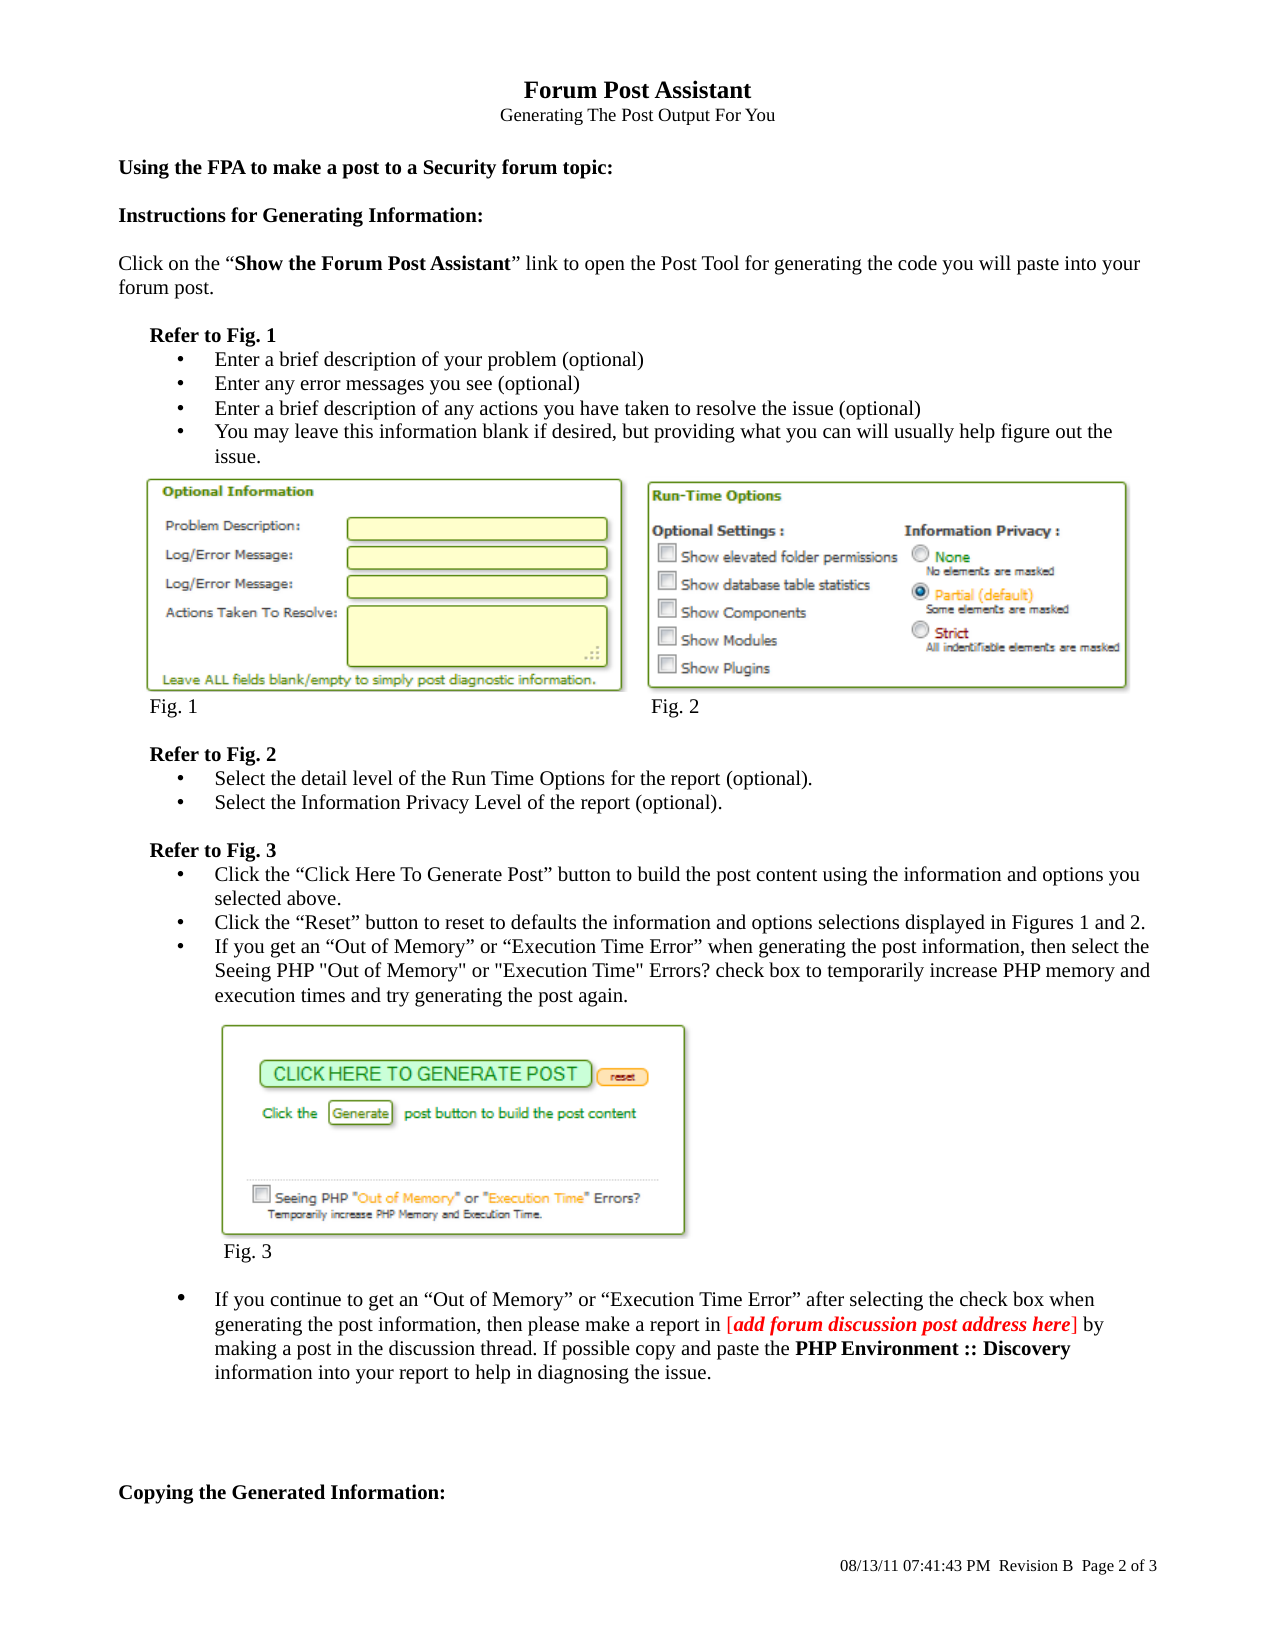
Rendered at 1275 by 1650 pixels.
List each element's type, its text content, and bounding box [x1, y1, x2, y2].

list Click the “Reset” button to reset to defaults the information and options selections displayed in Figures 1 and 2. [177, 910, 1157, 934]
text Refer to Fig. 2 [118, 742, 1157, 766]
text Fig. 3 [118, 1007, 1157, 1263]
text Instructions for Generating Information: [118, 203, 1157, 227]
list If you continue to get an “Out of Memory” or “Execution Time Error” after selecting the check box when generating the post information, then please make a report in [add forum discussion post address here] by making a post in the discussion thread. If possible copy and paste the PHP Environment :: Discovery information into your report to help in diagnosing the issue. [177, 1287, 1157, 1384]
text Click on the “Show the Forum Post Assistant” link to open the Post Tool for generating the code you will paste into your forum post. [118, 251, 1157, 299]
list If you get an “Out of Memory” or “Execution Time Error” when generating the post information, then select the Seeing PHP "Out of Memory" or "Execution Time" Errors? check box to temporarily increase PHP memory and execution times and try generating the post again. [177, 934, 1157, 1007]
list Select the Information Privacy Level of the report (optional). [177, 790, 1157, 814]
text Refer to Fig. 3 [118, 814, 1157, 862]
text Refer to Fig. 1 [118, 323, 1157, 347]
text Fig. 1 Fig. 2 [118, 468, 1157, 742]
list You may leave this information blank if desired, but providing what you can will usually help figure out the issue. [177, 419, 1157, 468]
list Click the “Click Here To Generate Post” button to build the post content using the information and options you selected above. [177, 862, 1157, 910]
list Enter a brief description of your problem (optional) [177, 347, 1157, 371]
text Using the FPA to make a post to a Security forum topic: [118, 155, 1157, 179]
text Copying the Generated Information: [118, 1480, 1157, 1504]
list Select the detail level of the Run Time Options for the report (optional). [177, 766, 1157, 790]
list Enter a brief description of any actions you have taken to resolve the issue (optional) [177, 395, 1157, 419]
list Enter any error messages you see (optional) [177, 371, 1157, 395]
